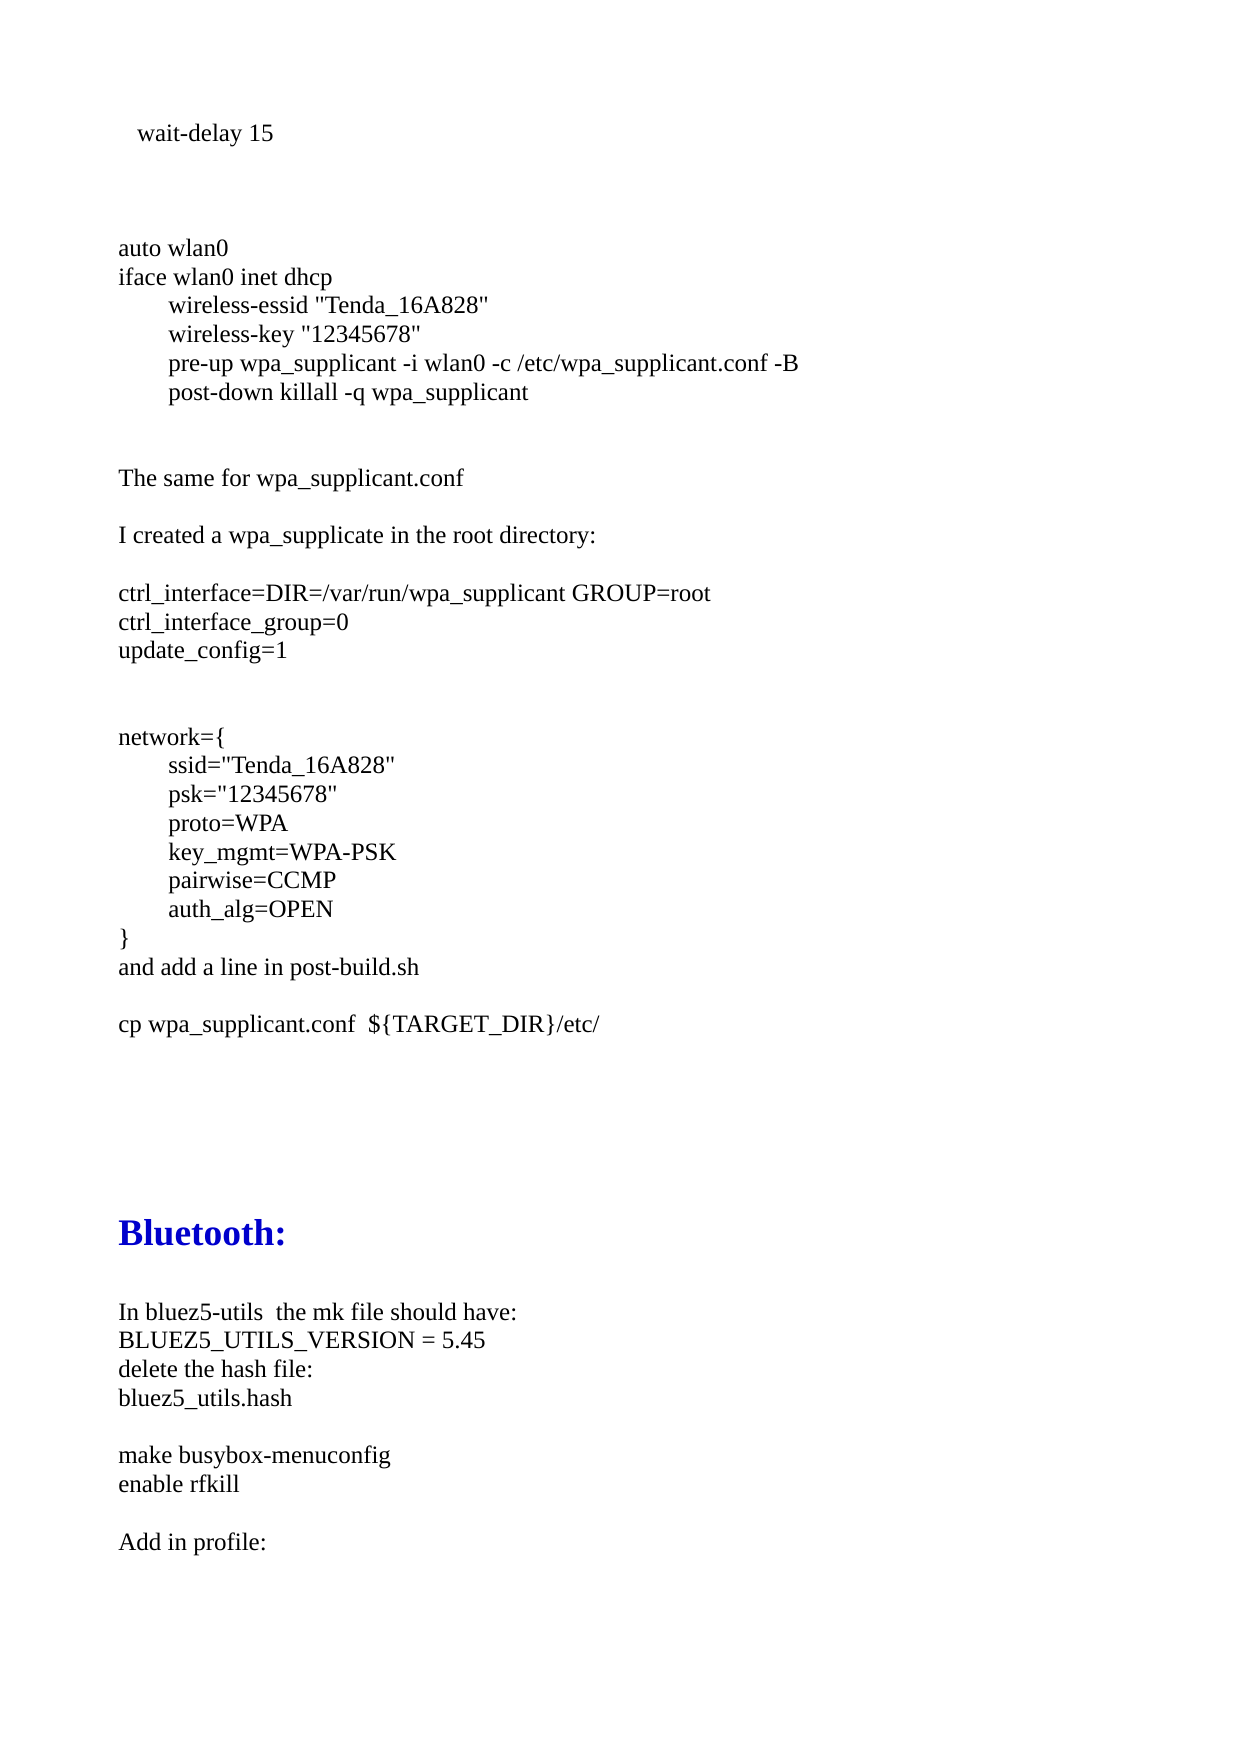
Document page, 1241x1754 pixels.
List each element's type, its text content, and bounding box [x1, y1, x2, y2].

text } [118, 923, 1122, 952]
text update_config=1 [118, 636, 1122, 664]
text wireless-key "12345678" [118, 319, 1122, 348]
text Bluetooth: [118, 1211, 1122, 1254]
text bluez5_utils.hash [118, 1383, 1122, 1412]
text In bluez5-utils the mk file should have: [118, 1297, 1122, 1326]
text ssid="Tenda_16A828" [118, 751, 1122, 779]
text key_mgmt=WPA-PSK [118, 837, 1122, 866]
text psk="12345678" [118, 779, 1122, 808]
text and add a line in post-build.sh [118, 952, 1122, 981]
text BLUEZ5_UTILS_VERSION = 5.45 [118, 1326, 1122, 1354]
text enable rfkill [118, 1469, 1122, 1498]
text wait-delay 15 [118, 118, 1122, 147]
text ctrl_interface_group=0 [118, 607, 1122, 636]
text post-down killall -q wpa_supplicant [118, 377, 1122, 406]
text The same for wpa_supplicant.conf [118, 463, 1122, 492]
text pre-up wpa_supplicant -i wlan0 -c /etc/wpa_supplicant.conf -B [118, 348, 1122, 377]
text proto=WPA [118, 808, 1122, 837]
text delete the hash file: [118, 1354, 1122, 1383]
text ctrl_interface=DIR=/var/run/wpa_supplicant GROUP=root [118, 578, 1122, 607]
text pairwise=CCMP [118, 866, 1122, 894]
text auto wlan0 [118, 233, 1122, 262]
text make busybox-menuconfig [118, 1441, 1122, 1469]
text iface wlan0 inet dhcp [118, 262, 1122, 291]
text Add in profile: [118, 1527, 1122, 1556]
text network={ [118, 722, 1122, 751]
text auth_alg=OPEN [118, 894, 1122, 923]
text wireless-essid "Tenda_16A828" [118, 291, 1122, 319]
text cp wpa_supplicant.conf ${TARGET_DIR}/etc/ [118, 1009, 1122, 1038]
text I created a wpa_supplicate in the root directory: [118, 521, 1122, 549]
